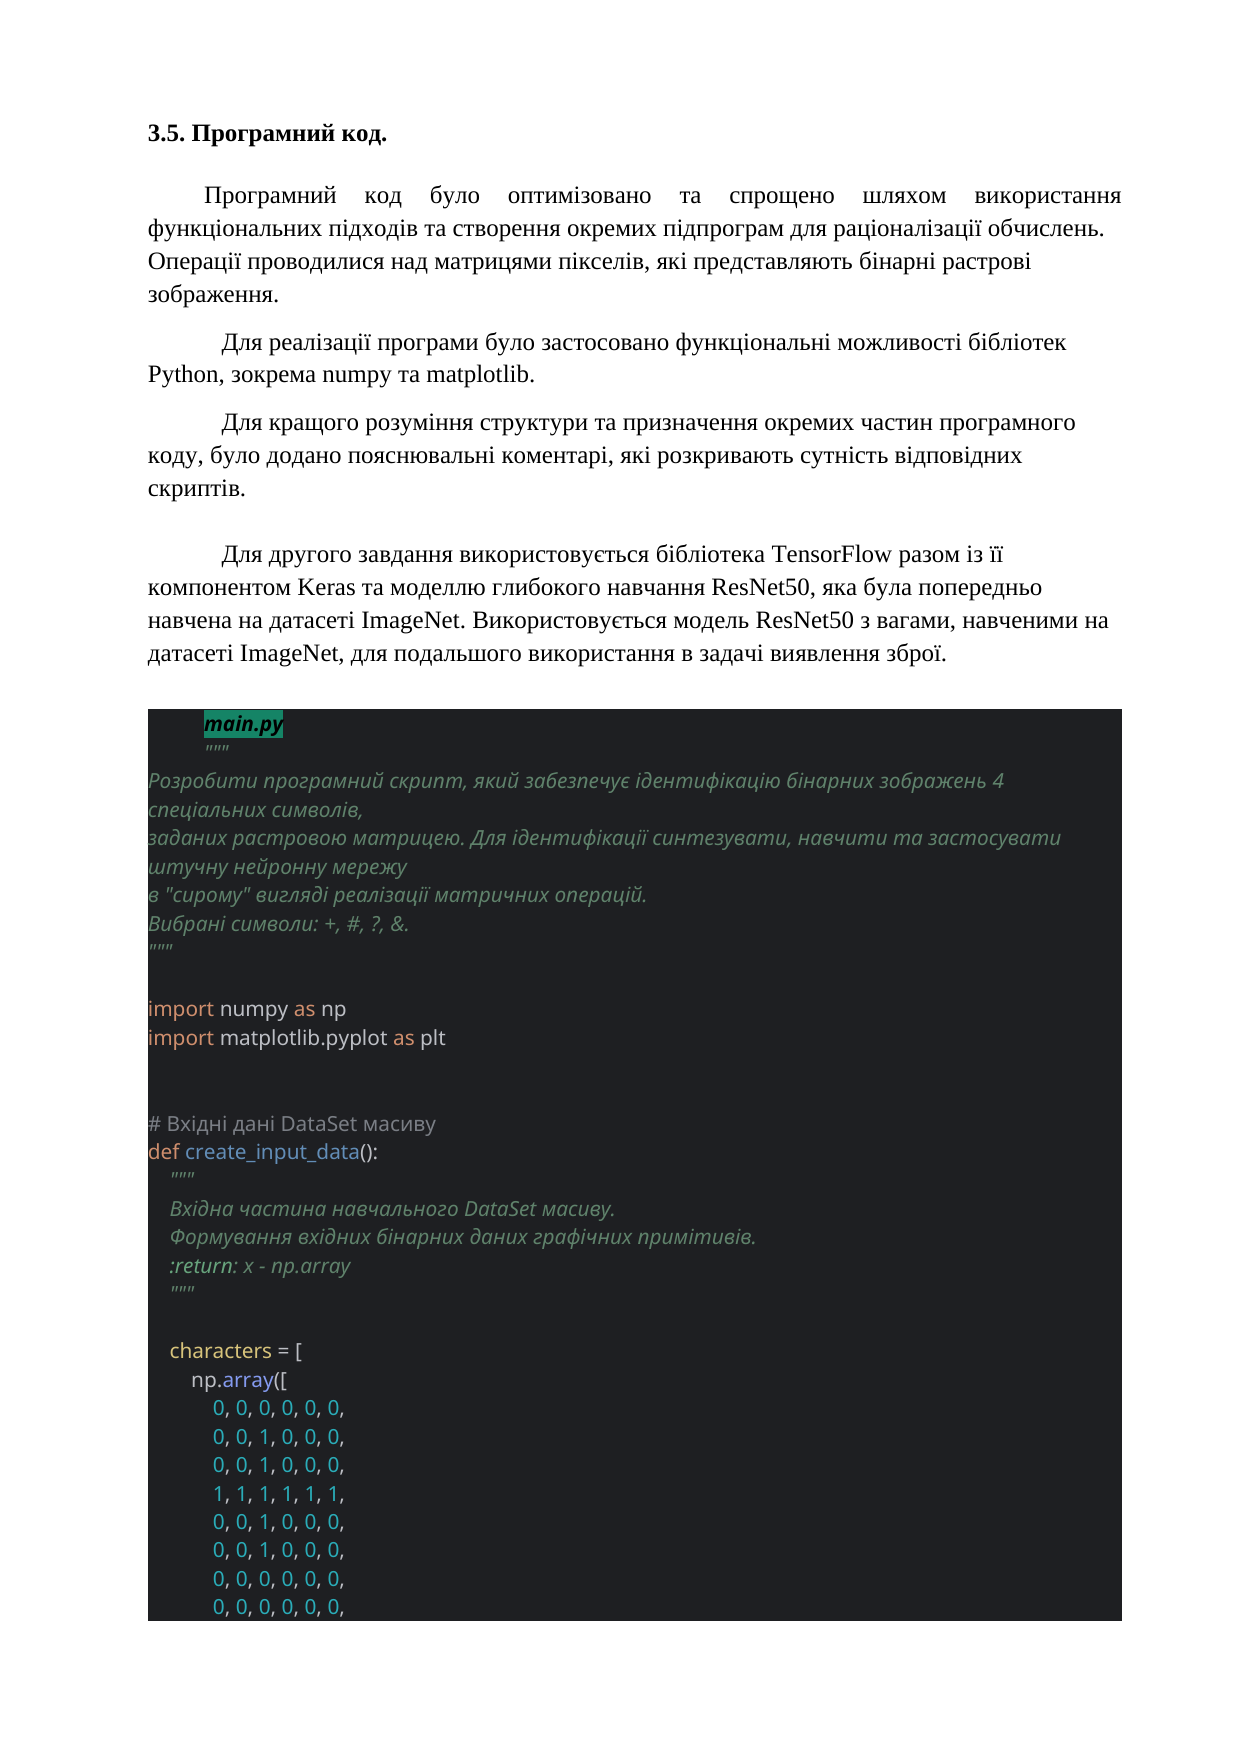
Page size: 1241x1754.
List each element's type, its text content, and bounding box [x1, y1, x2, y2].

text 3.5. Програмний код. [148, 118, 1122, 147]
text main.py [148, 709, 1122, 738]
text Операції проводилися над матрицями пікселів, які представляють бінарні растрові зображення. [148, 246, 1122, 308]
text Для реалізації програми було застосовано функціональні можливості бібліотек Python, зокрема numpy та matplotlib. [148, 327, 1122, 388]
text Програмний код було оптимізовано та спрощено шляхом використання функціональних підходів та створення окремих підпрограм для раціоналізації обчислень. [148, 180, 1122, 242]
text """ Розробити програмний скрипт, який забезпечує ідентифікацію бінарних зображень 4 спеціальних символів, заданих растровою матрицею. Для ідентифікації синтезувати, навчити та застосувати штучну нейронну мережу в "сирому" вигляді реалізації матричних операцій. Вибрані символи: +, #, ?, &. """ import numpy as np import matplotlib.pyplot as plt # Вхідні дані DataSet масиву def create_input_data(): """ Вхідна частина навчального DataSet масиву. Формування вхідних бінарних даних графічних примітивів. :return: x - np.array """ characters = [ np.array([ 0, 0, 0, 0, 0, 0, 0, 0, 1, 0, 0, 0, 0, 0, 1, 0, 0, 0, 1, 1, 1, 1, 1, 1, 0, 0, 1, 0, 0, 0, 0, 0, 1, 0, 0, 0, 0, 0, 0, 0, 0, 0, 0, 0, 0, 0, 0, 0, [148, 738, 1122, 1621]
text Для кращого розуміння структури та призначення окремих частин програмного коду, було додано пояснювальні коментарі, які розкривають сутність відповідних скриптів. Для другого завдання використовується бібліотека TensorFlow разом із її компонентом Keras та моделлю глибокого навчання ResNet50, яка була попередньо навчена на датасеті ImageNet. Використовується модель ResNet50 з вагами, навченими на датасеті ImageNet, для подальшого використання в задачі виявлення зброї. [148, 407, 1122, 667]
